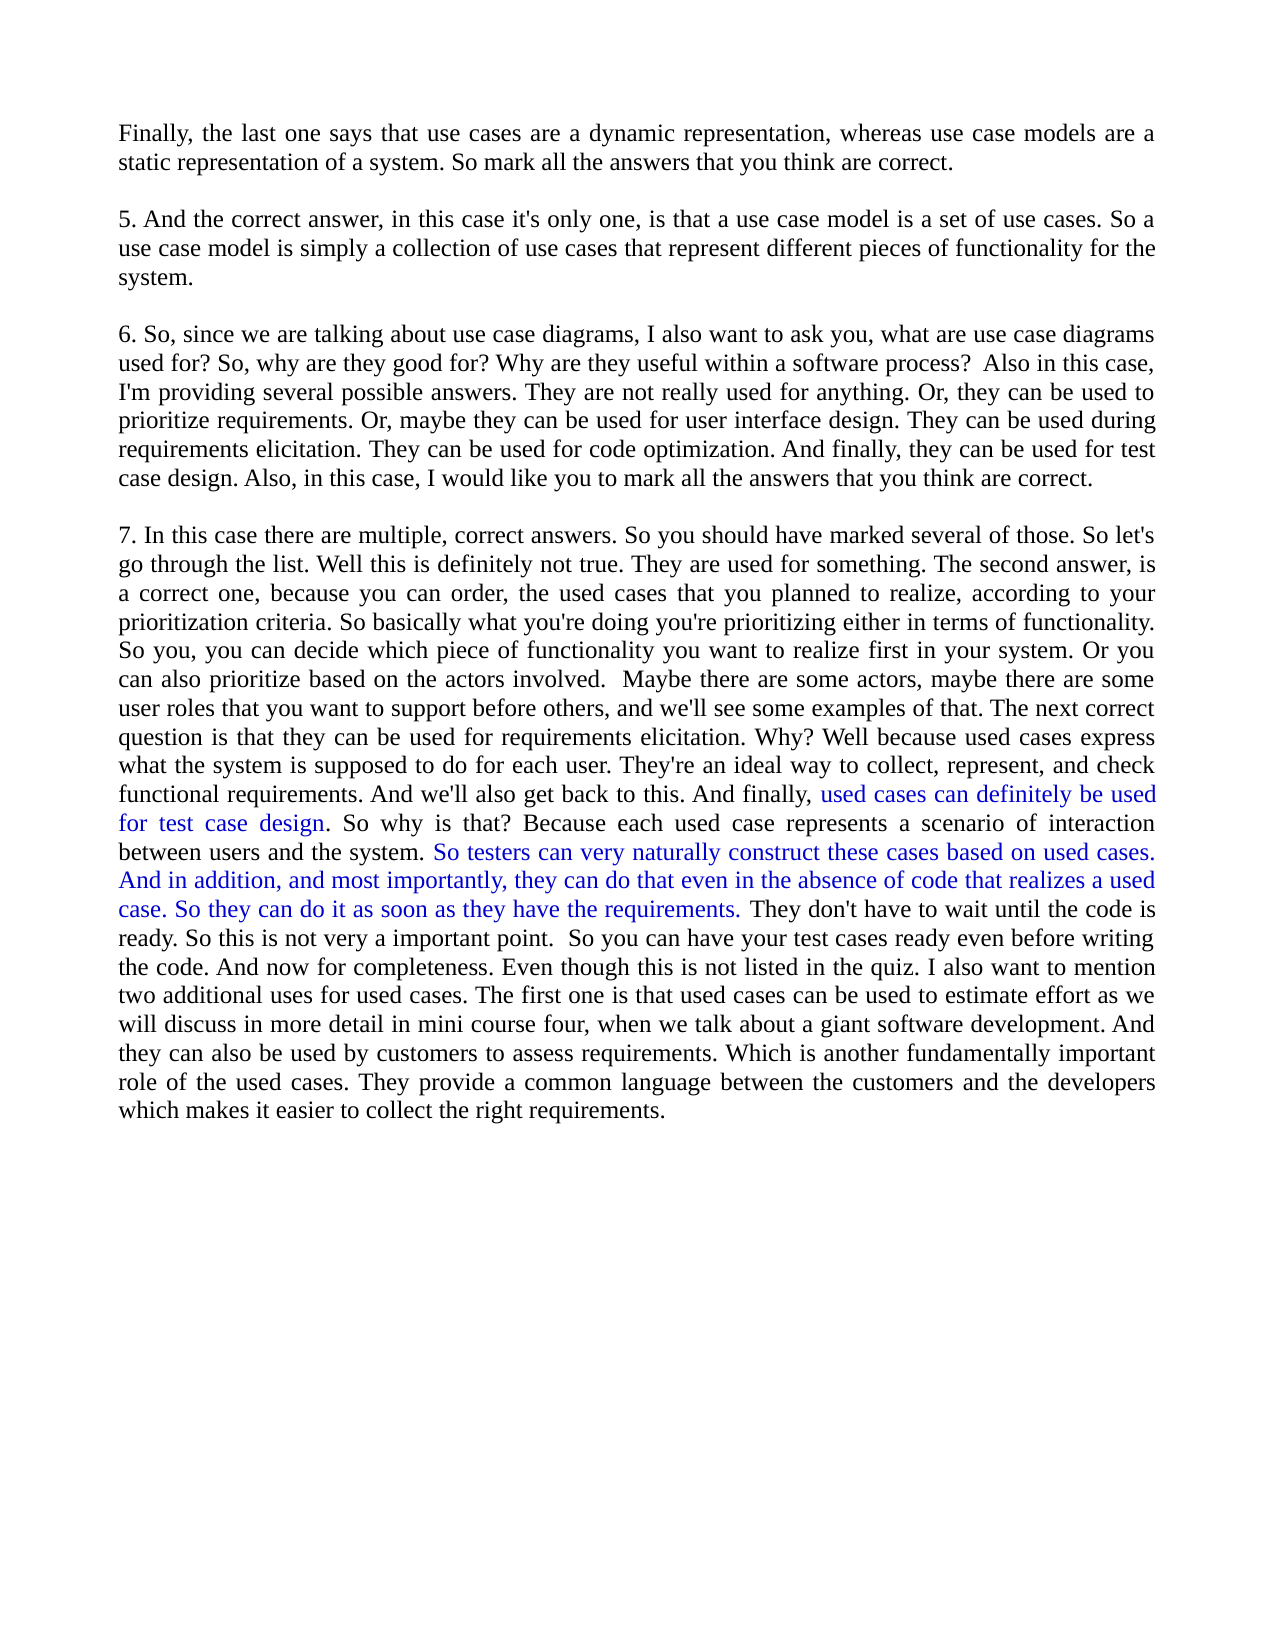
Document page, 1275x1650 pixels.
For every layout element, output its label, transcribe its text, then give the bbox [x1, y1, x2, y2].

text Finally, the last one says that use cases are a dynamic representation, whereas use case models are a static representation of a system. So mark all the answers that you think are correct. [118, 118, 1157, 176]
text 7. In this case there are multiple, correct answers. So you should have marked several of those. So let's go through the list. Well this is definitely not true. They are used for something. The second answer, is a correct one, because you can order, the used cases that you planned to realize, according to your prioritization criteria. So basically what you're doing you're prioritizing either in terms of functionality. So you, you can decide which piece of functionality you want to realize first in your system. Or you can also prioritize based on the actors involved. Maybe there are some actors, maybe there are some user roles that you want to support before others, and we'll see some examples of that. The next correct question is that they can be used for requirements elicitation. Why? Well because used cases express what the system is supposed to do for each user. They're an ideal way to collect, represent, and check functional requirements. And we'll also get back to this. And finally, used cases can definitely be used for test case design. So why is that? Because each used case represents a scenario of interaction between users and the system. So testers can very naturally construct these cases based on used cases. And in addition, and most importantly, they can do that even in the absence of code that realizes a used case. So they can do it as soon as they have the requirements. They don't have to wait until the code is ready. So this is not very a important point. So you can have your test cases ready even before writing the code. And now for completeness. Even though this is not listed in the quiz. I also want to mention two additional uses for used cases. The first one is that used cases can be used to estimate effort as we will discuss in more detail in mini course four, when we talk about a giant software development. And they can also be used by customers to assess requirements. Which is another fundamentally important role of the used cases. They provide a common language between the customers and the developers which makes it easier to collect the right requirements. [118, 521, 1157, 1124]
text 6. So, since we are talking about use case diagrams, I also want to ask you, what are use case diagrams used for? So, why are they good for? Why are they useful within a software process? Also in this case, I'm providing several possible answers. They are not really used for anything. Or, they can be used to prioritize requirements. Or, maybe they can be used for user interface design. They can be used during requirements elicitation. They can be used for code optimization. And finally, they can be used for test case design. Also, in this case, I would like you to mark all the answers that you think are correct. [118, 319, 1157, 492]
text 5. And the correct answer, in this case it's only one, is that a use case model is a set of use cases. So a use case model is simply a collection of use cases that represent different pieces of functionality for the system. [118, 204, 1157, 291]
